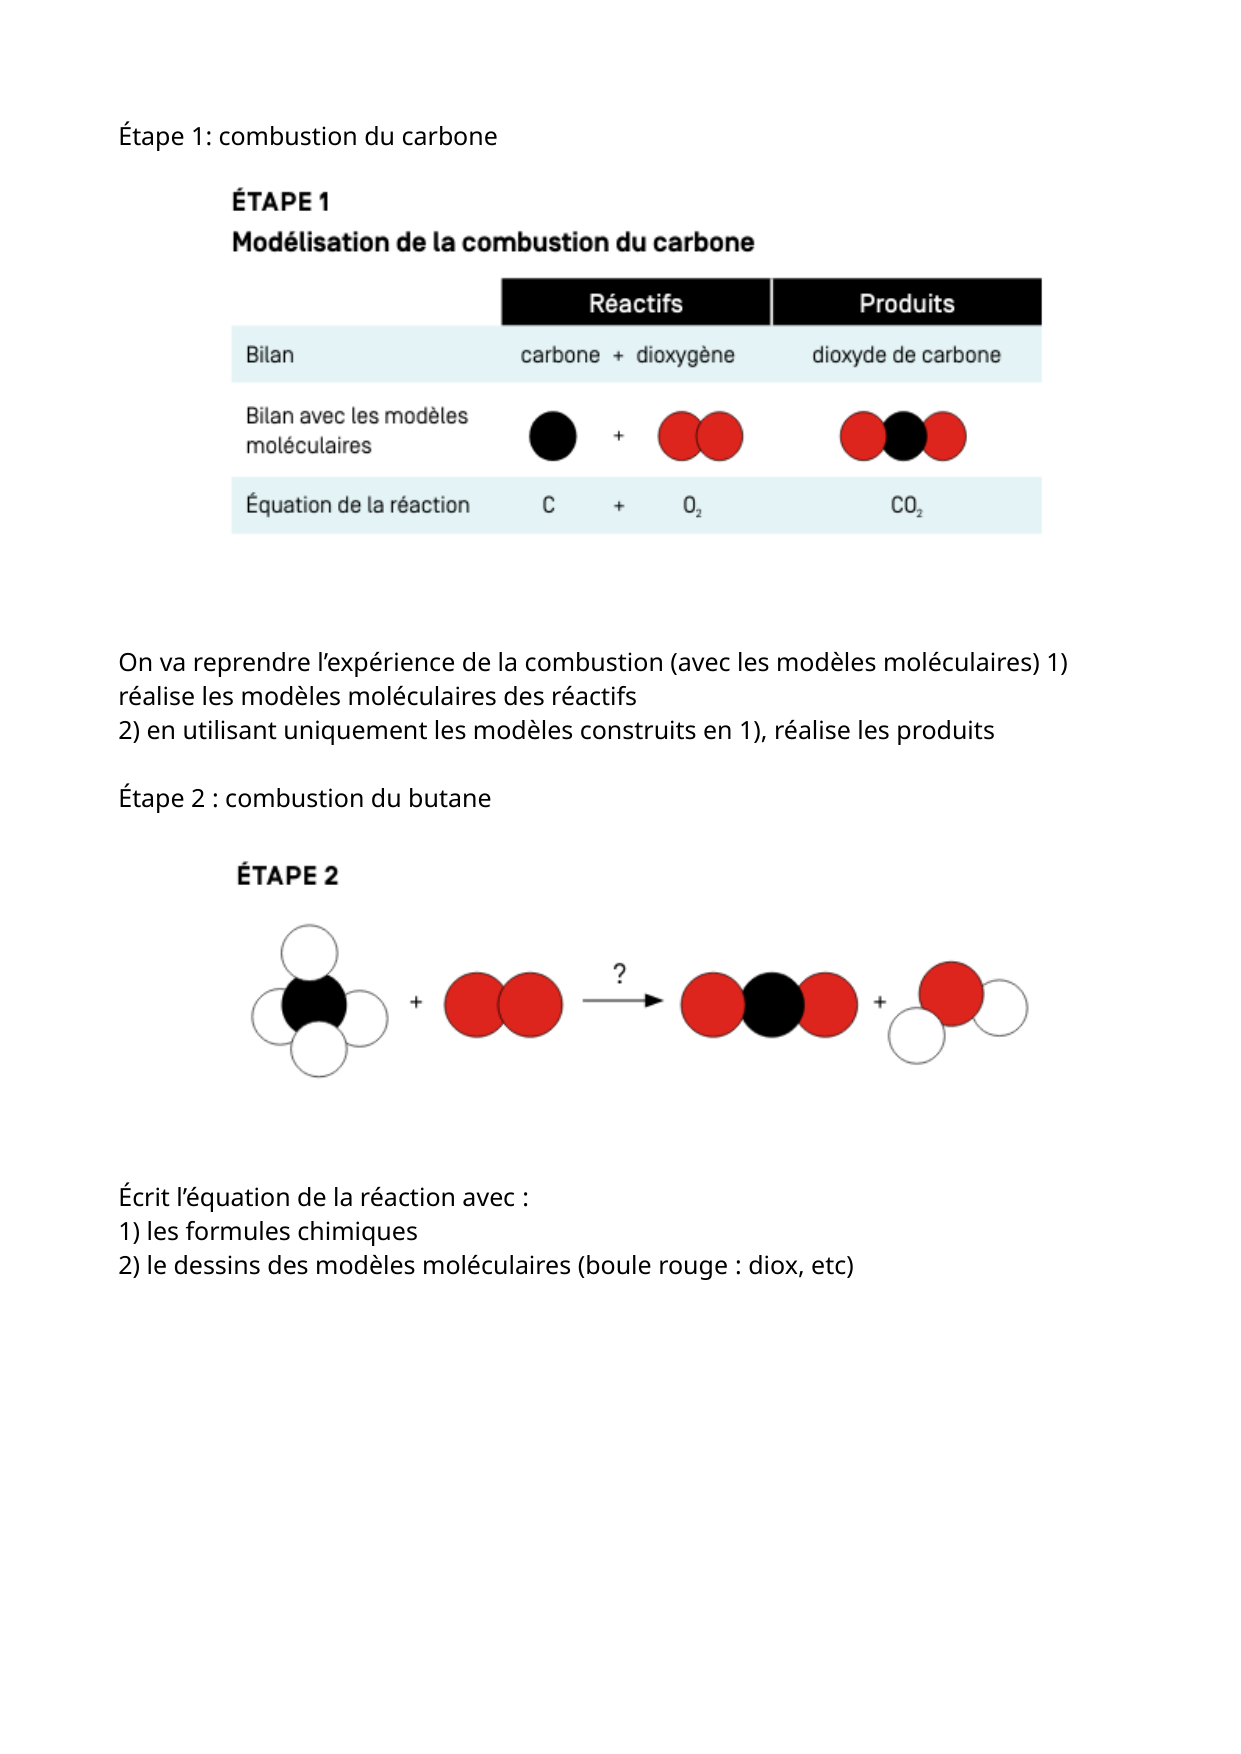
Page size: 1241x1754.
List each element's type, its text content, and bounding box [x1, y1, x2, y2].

text On va reprendre l’expérience de la combustion (avec les modèles moléculaires) 1) réalise les modèles moléculaires des réactifs [118, 645, 1122, 713]
text Écrit l’équation de la réaction avec : [118, 1180, 1122, 1214]
text 2) en utilisant uniquement les modèles construits en 1), réalise les produits [118, 713, 1122, 747]
text Étape 1: combustion du carbone [118, 118, 1122, 152]
text Étape 2 : combustion du butane [118, 781, 1122, 815]
picture [187, 186, 1053, 577]
text 2) le dessins des modèles moléculaires (boule rouge : diox, etc) [118, 1248, 1122, 1282]
text 1) les formules chimiques [118, 1214, 1122, 1248]
picture [195, 849, 1045, 1112]
